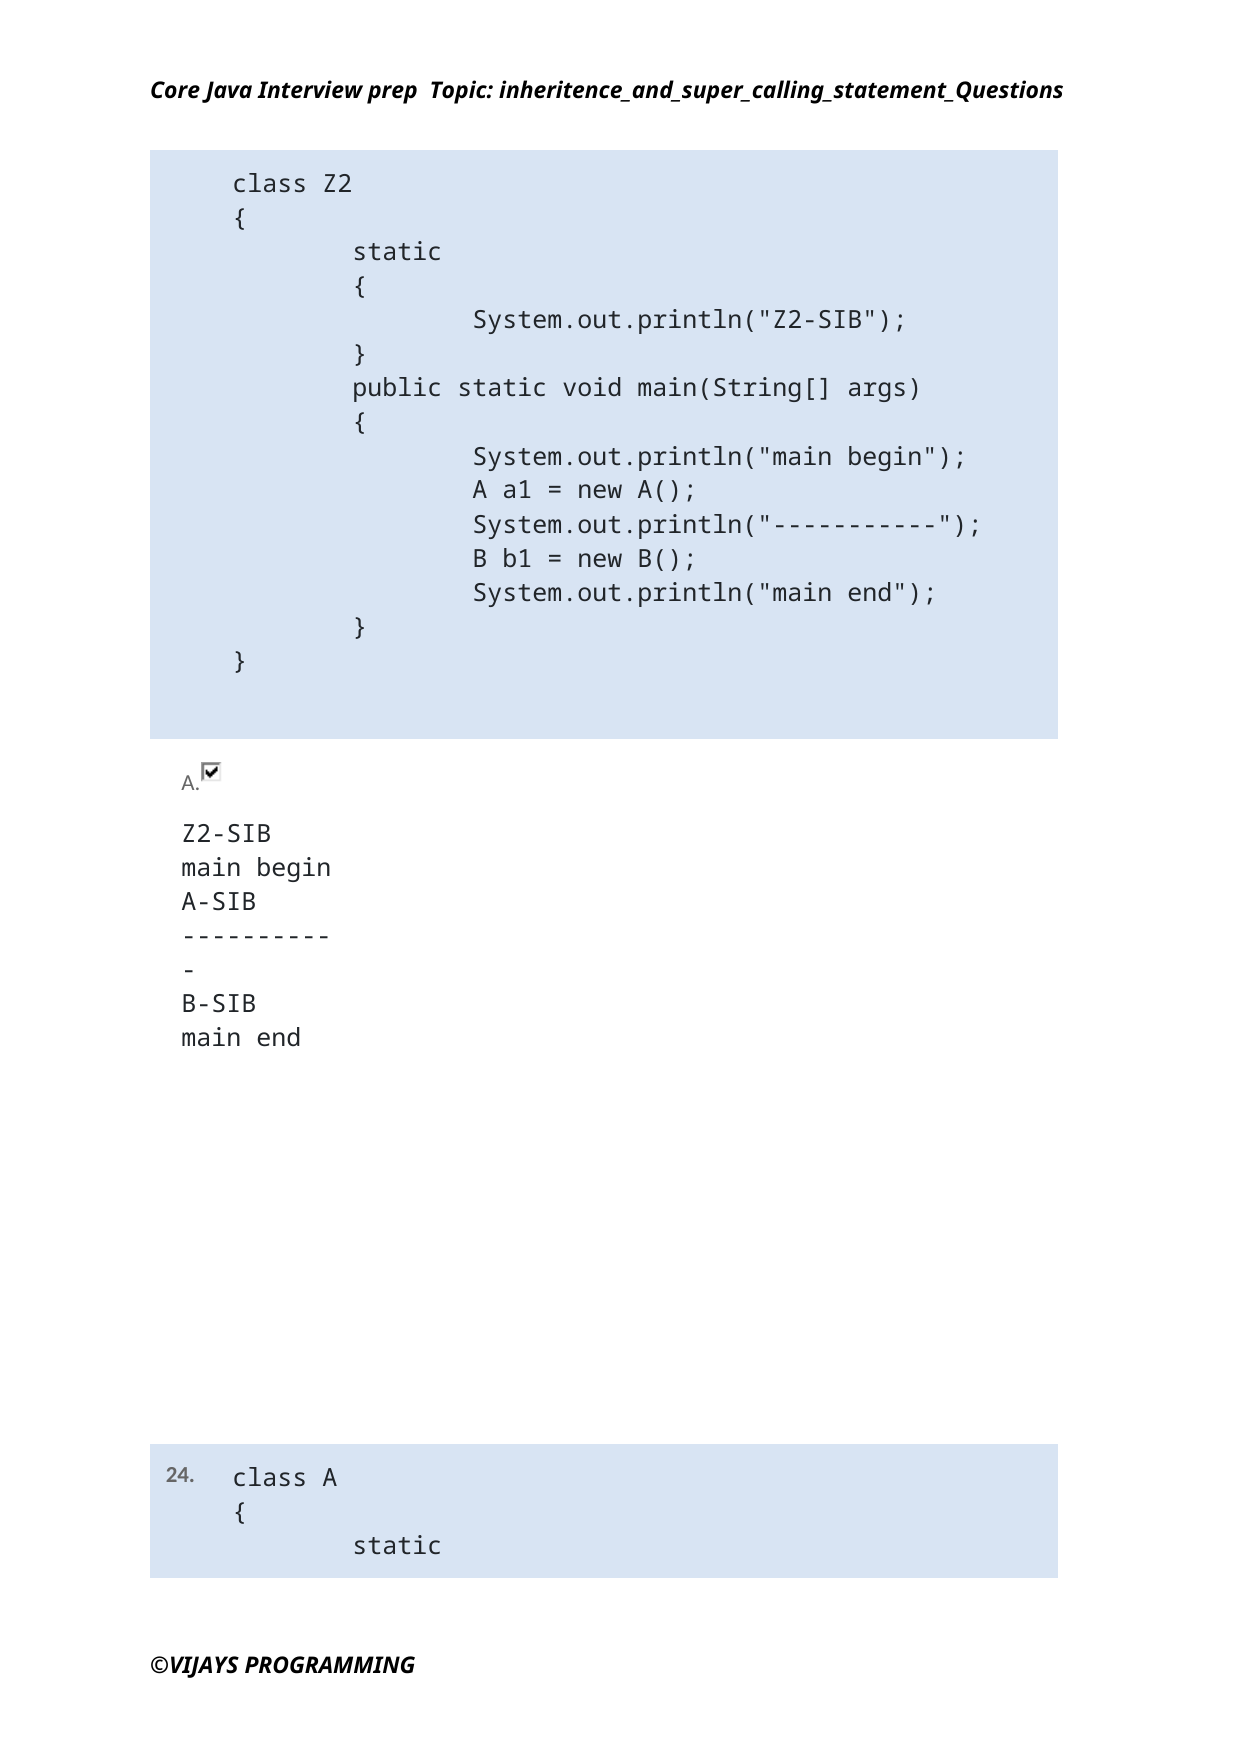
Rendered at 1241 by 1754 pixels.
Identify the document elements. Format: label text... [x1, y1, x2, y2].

table_header A. Z2-SIB main begin A-SIB ----------- B-SIB main end [181, 755, 332, 1156]
table_header class Z2 { static { System.out.println("Z2-SIB"); } public static void main(String[] args) { System.out.println("main begin"); A a1 = new A(); System.out.println("-----------"); B b1 = new B(); System.out.println("main end"); } } [216, 150, 1058, 739]
table_header [181, 1258, 429, 1326]
table_header [1058, 150, 1090, 739]
table_header [181, 1156, 332, 1258]
table_cell [1058, 1444, 1090, 1578]
table_cell 24. [150, 1444, 216, 1578]
table_header [150, 150, 216, 739]
table_cell class A { static [216, 1444, 1058, 1578]
table_header [181, 1326, 250, 1428]
table_cell [150, 739, 1090, 1444]
